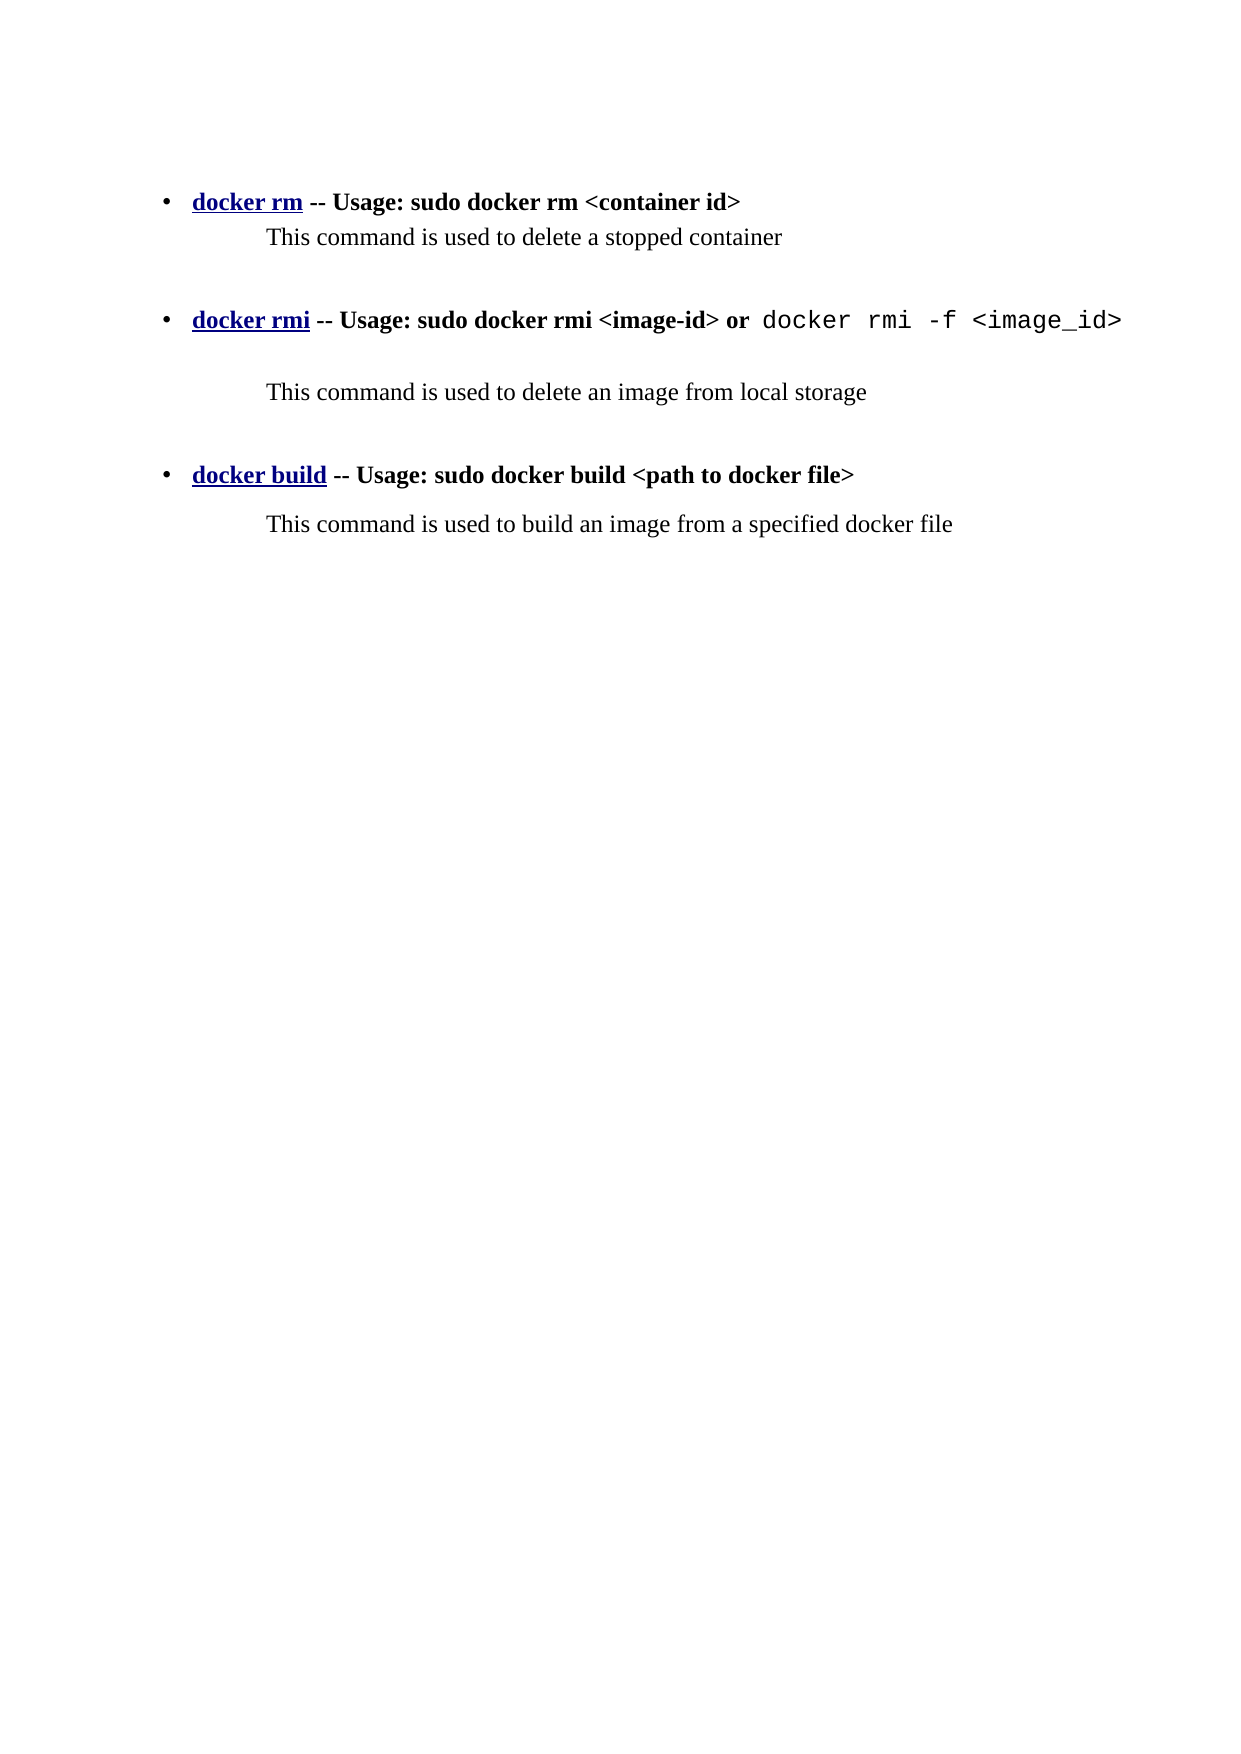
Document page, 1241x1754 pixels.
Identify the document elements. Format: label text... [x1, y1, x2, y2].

text This command is used to delete a stopped container [118, 222, 1122, 250]
list docker rmi -- Usage: sudo docker rmi <image-id> or docker rmi -f <image_id> [162, 305, 1122, 336]
list docker build -- Usage: sudo docker build <path to docker file> [162, 460, 1122, 489]
text This command is used to delete an image from local storage [118, 377, 1122, 405]
list docker rm -- Usage: sudo docker rm <container id> [162, 187, 1122, 216]
text This command is used to build an image from a specified docker file [118, 509, 1122, 538]
